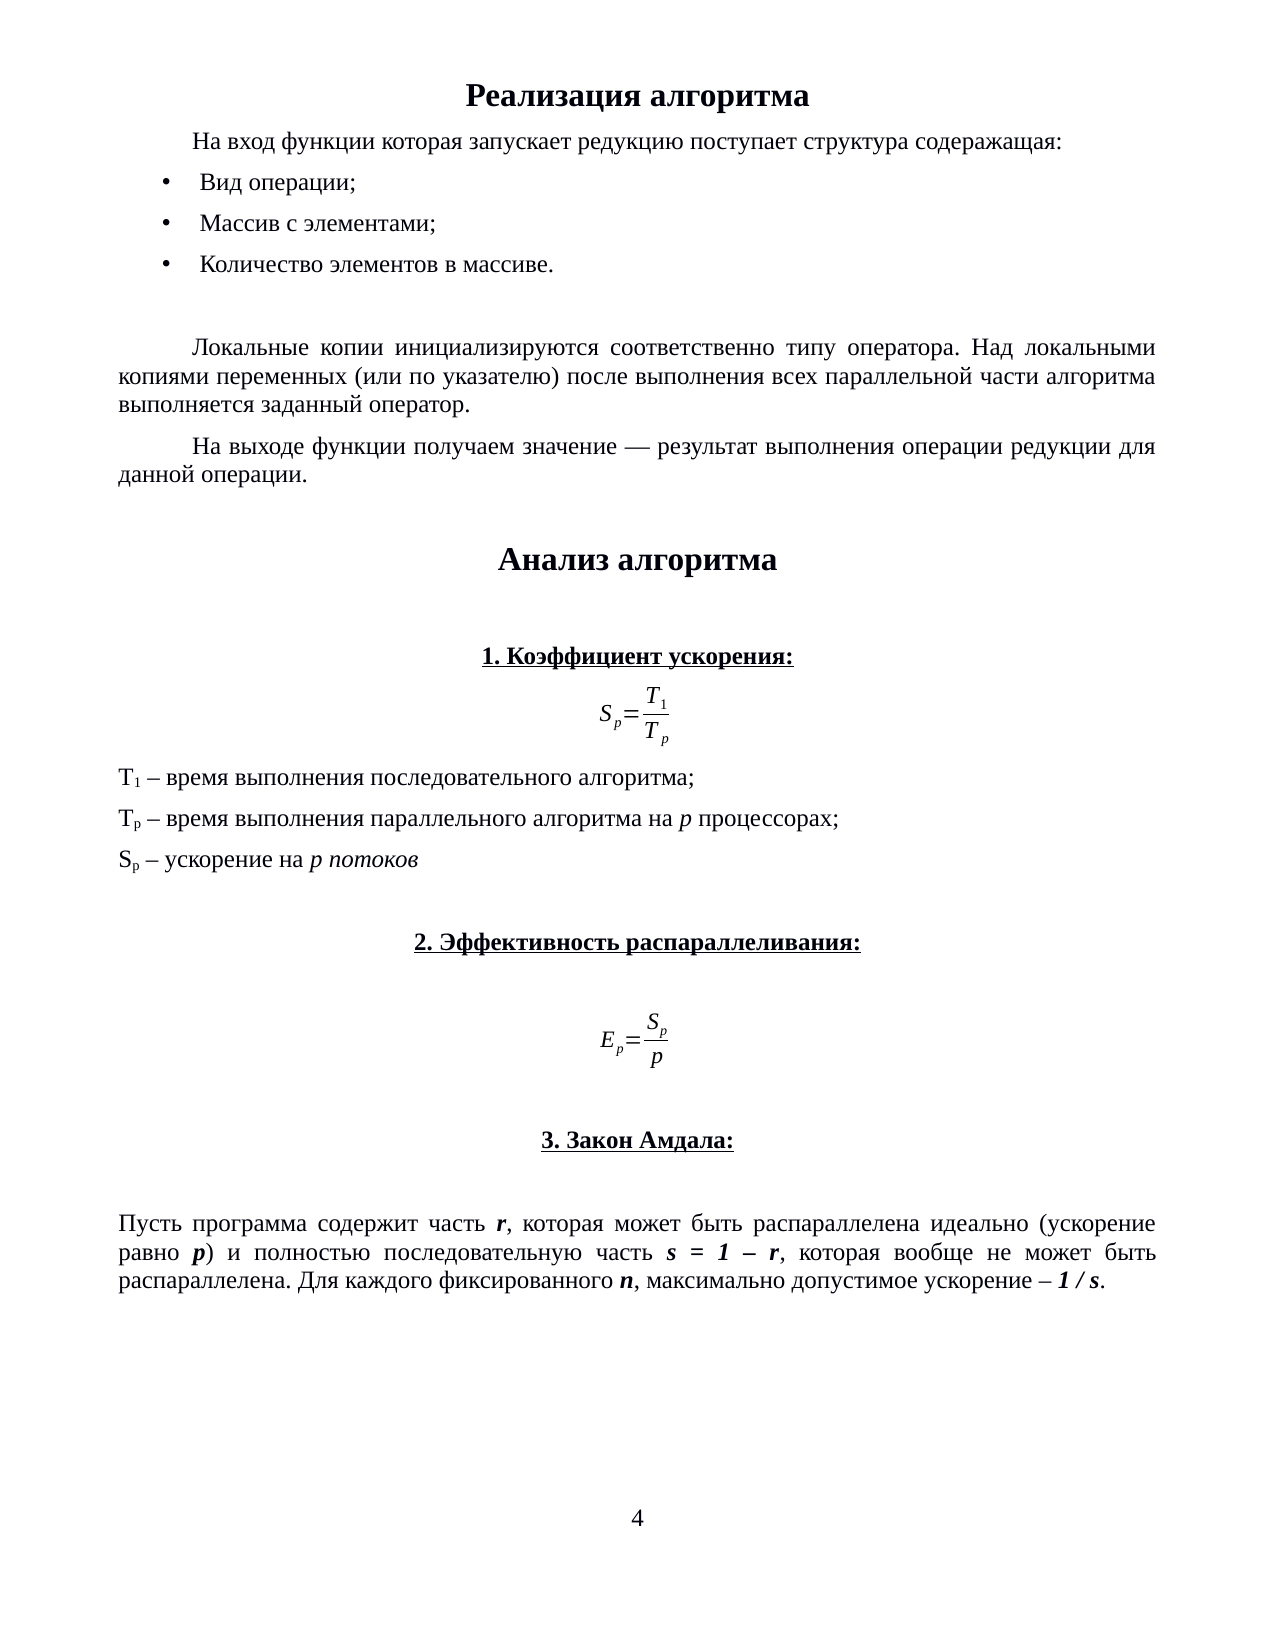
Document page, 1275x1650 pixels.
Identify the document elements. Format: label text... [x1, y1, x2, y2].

text Реализация алгоритма [118, 75, 1157, 113]
text 3. Закон Амдала: [118, 1126, 1157, 1154]
text На вход функции которая запускает редукцию поступает структура содеражащая: [118, 126, 1157, 154]
text Анализ алгоритма [118, 501, 1157, 577]
text Tp – время выполнения параллельного алгоритма на p процессорах; [118, 803, 1157, 832]
text На выходе функции получаем значение — результат выполнения операции редукции для данной операции. [118, 431, 1157, 488]
text Локальные копии инициализируются соответственно типу оператора. Над локальными копиями переменных (или по указателю) после выполнения всех параллельной части алгоритма выполняется заданный оператор. [118, 332, 1157, 418]
text 2. Эффективность распараллеливания: [118, 927, 1157, 956]
list Вид операции; [162, 167, 1157, 196]
text 1. Коэффициент ускорения: [118, 641, 1157, 669]
list Массив с элементами; [162, 208, 1157, 237]
list Количество элементов в массиве. [162, 249, 1157, 278]
text T1 – время выполнения последовательного алгоритма; [118, 762, 1157, 791]
text Sp – ускорение на p потоков [118, 844, 1157, 873]
text Пусть программа содержит часть r, которая может быть распараллелена идеально (ускорение равно p) и полностью последовательную часть s = 1 – r, которая вообще не может быть распараллелена. Для каждого фиксированного n, максимально допустимое ускорение – 1 / s. [118, 1208, 1157, 1294]
